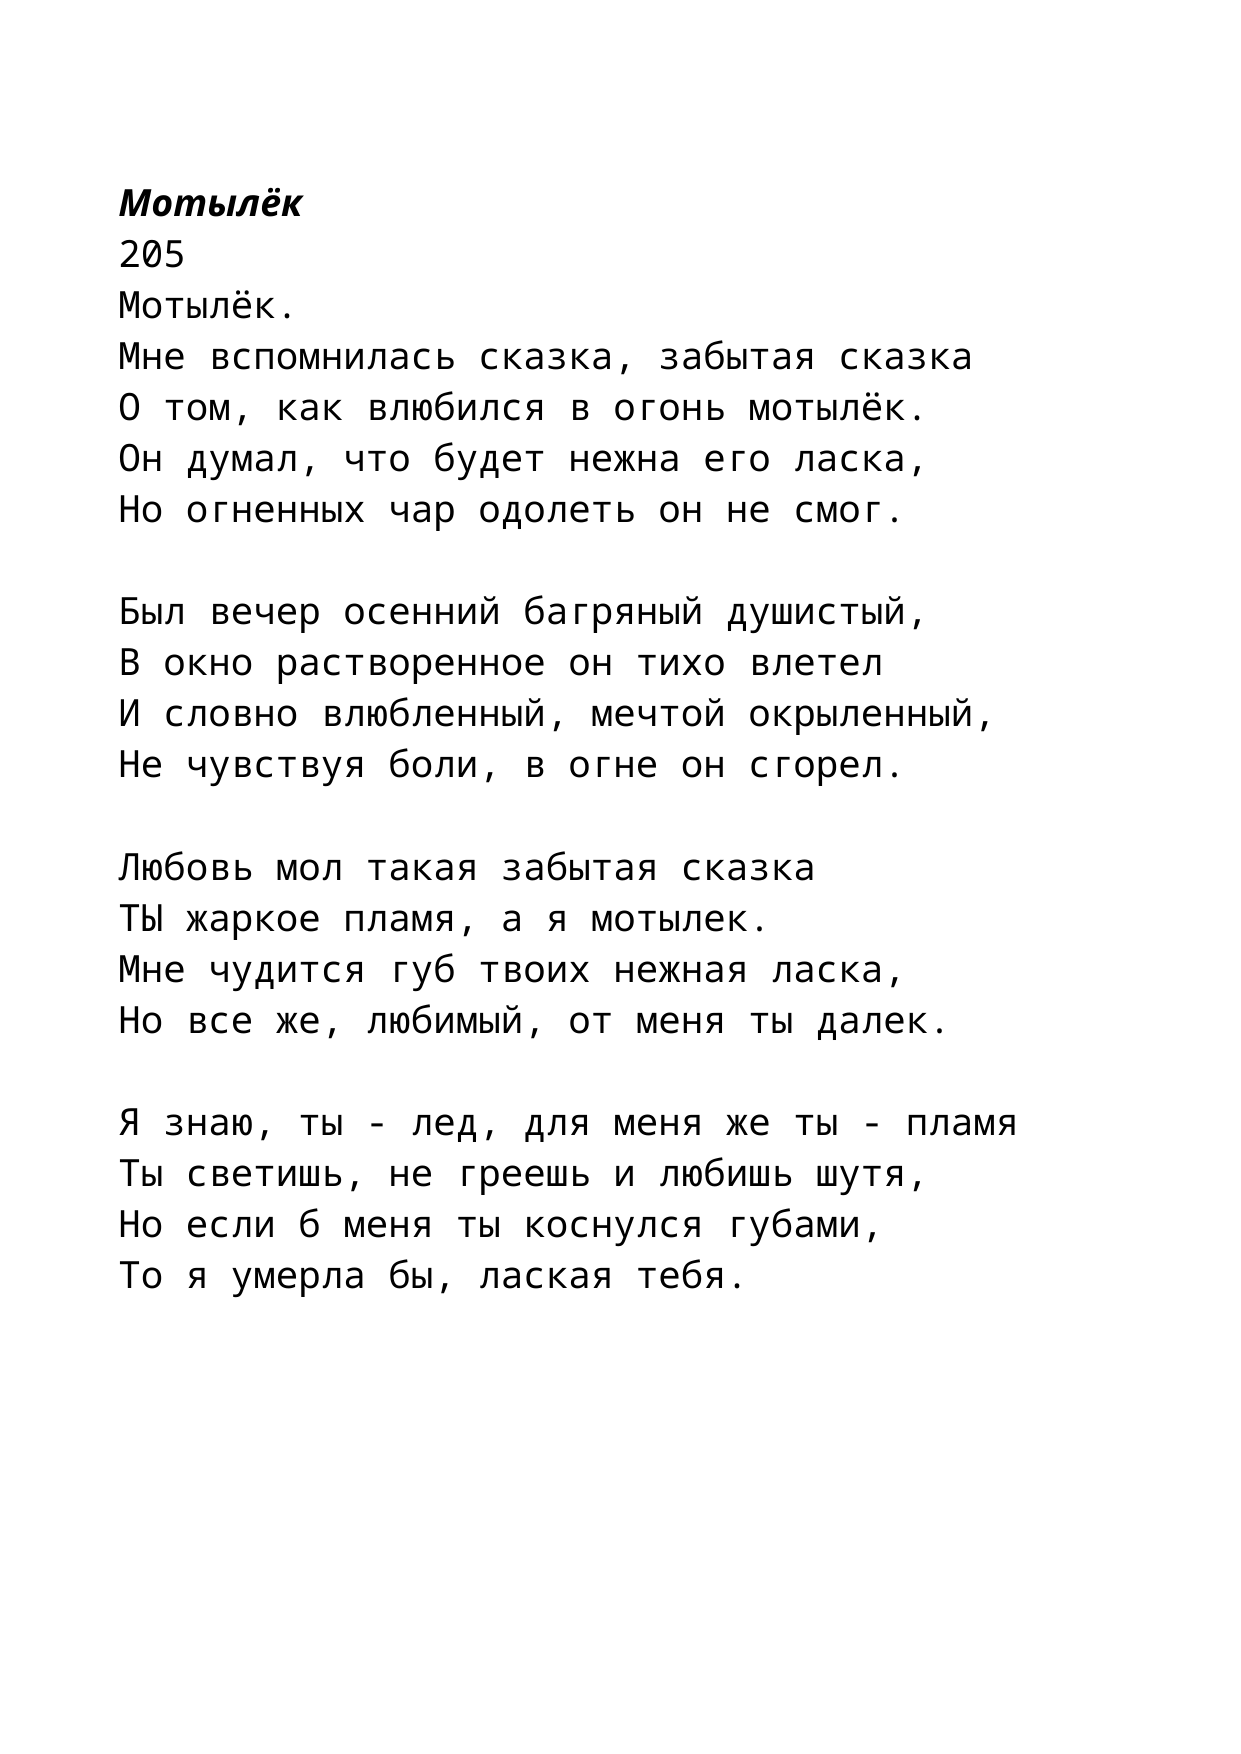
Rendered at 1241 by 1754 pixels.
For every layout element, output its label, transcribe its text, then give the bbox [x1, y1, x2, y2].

text Но если б меня ты коснулся губами, [118, 1197, 1122, 1248]
text Но огненных чар одолеть он не смог. [118, 483, 1122, 534]
text Мотылёк. [118, 278, 1122, 329]
text ТЫ жаркое пламя, а я мотылек. [118, 891, 1122, 942]
text Я знаю, ты - лед, для меня же ты - пламя [118, 1095, 1122, 1146]
text Любовь мол такая забытая сказка [118, 840, 1122, 891]
text 205 [118, 227, 1122, 278]
text О том, как влюбился в огонь мотылёк. [118, 381, 1122, 432]
text Был вечер осенний багряный душистый, [118, 585, 1122, 636]
text Мне чудится губ твоих нежная ласка, [118, 942, 1122, 993]
text Не чувствуя боли, в огне он сгорел. [118, 738, 1122, 789]
text Мне вспомнилась сказка, забытая сказка [118, 329, 1122, 381]
text То я умерла бы, лаская тебя. [118, 1248, 1122, 1299]
subtitle Мотылёк [118, 176, 1122, 227]
text В окно растворенное он тихо влетел [118, 636, 1122, 687]
text Он думал, что будет нежна его ласка, [118, 432, 1122, 483]
text Ты светишь, не греешь и любишь шутя, [118, 1146, 1122, 1197]
text Но все же, любимый, от меня ты далек. [118, 993, 1122, 1044]
text И словно влюбленный, мечтой окрыленный, [118, 687, 1122, 738]
